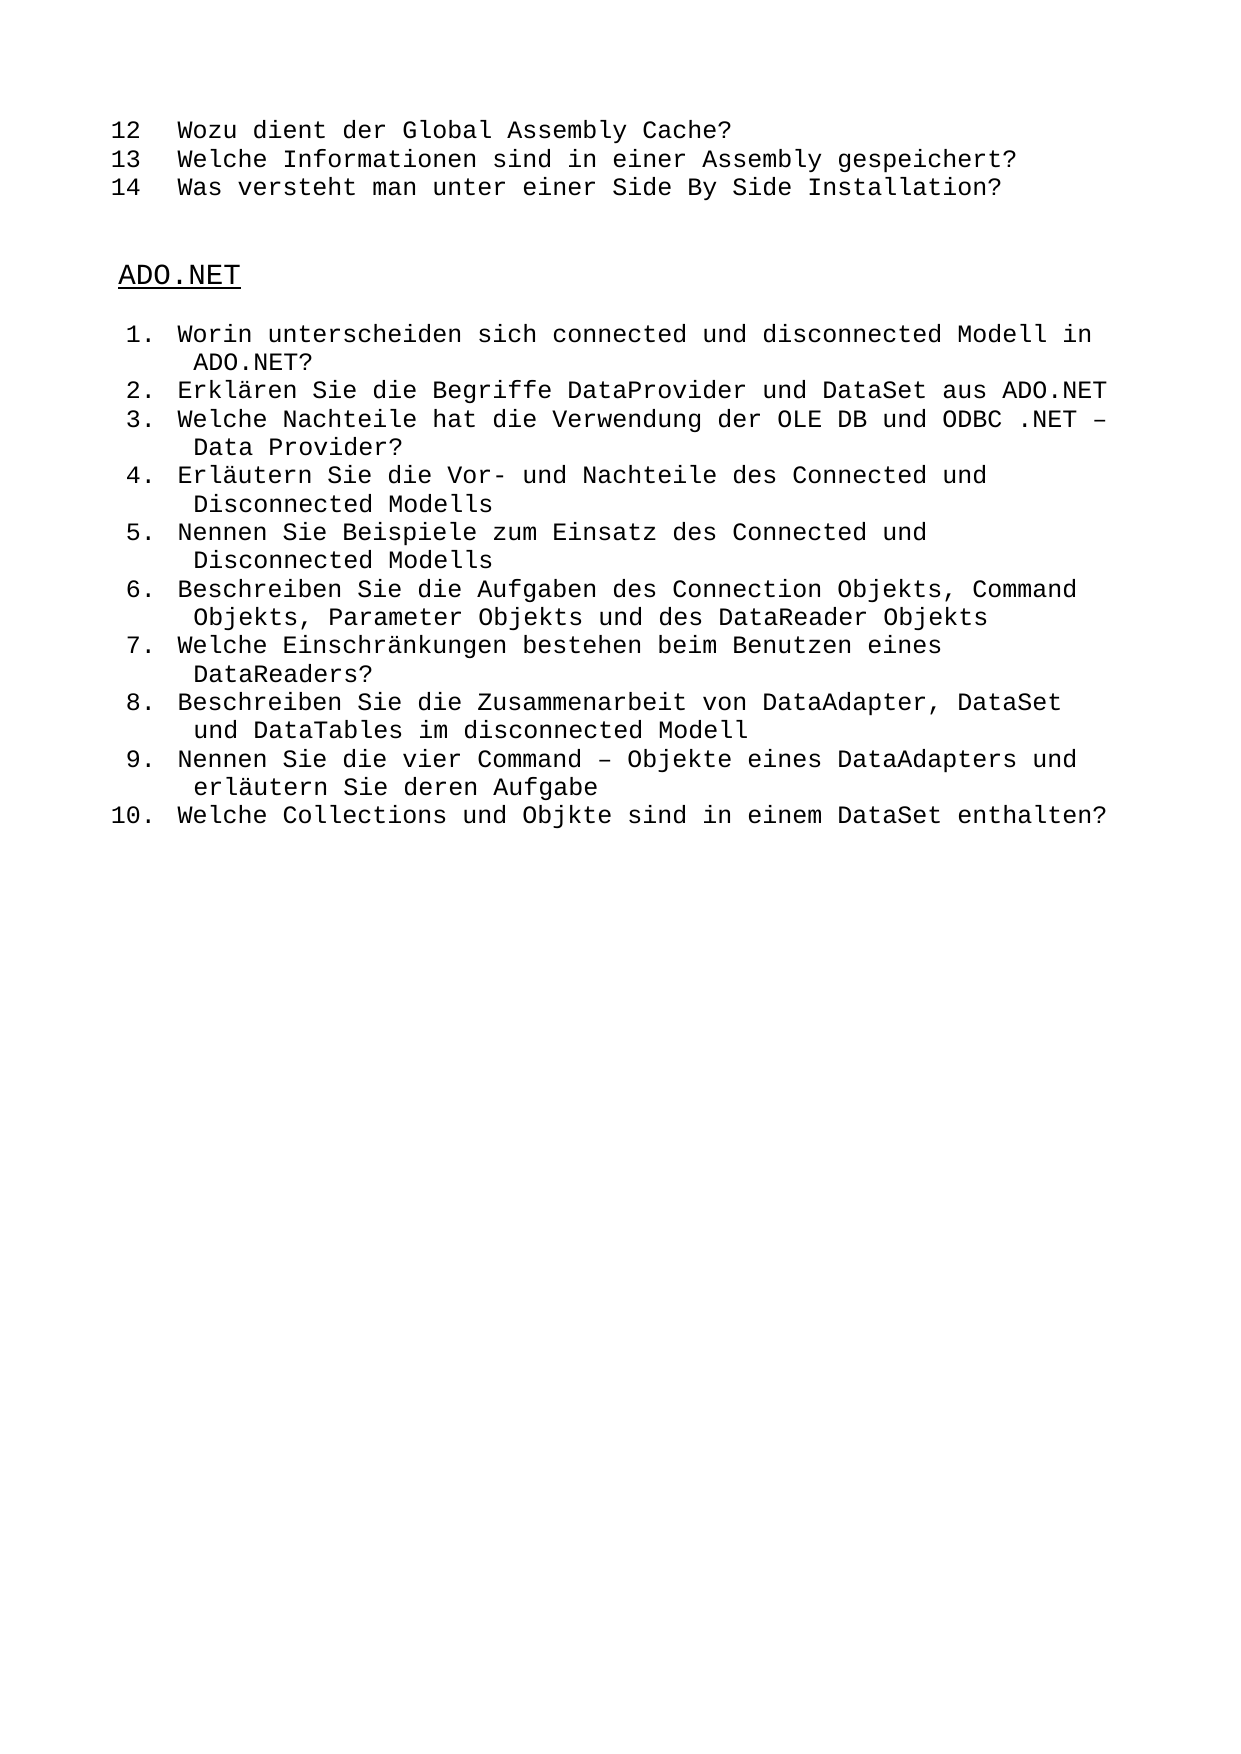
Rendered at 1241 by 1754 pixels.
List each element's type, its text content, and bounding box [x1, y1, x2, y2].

list Welche Collections und Objkte sind in einem DataSet enthalten? [156, 803, 1122, 831]
list Beschreiben Sie die Aufgaben des Connection Objekts, Command Objekts, Parameter Objekts und des DataReader Objekts [156, 576, 1122, 633]
list Beschreiben Sie die Zusammenarbeit von DataAdapter, DataSet und DataTables im disconnected Modell [156, 689, 1122, 746]
list Wozu dient der Global Assembly Cache? [156, 118, 1122, 146]
list Welche Nachteile hat die Verwendung der OLE DB und ODBC .NET – Data Provider? [156, 406, 1122, 463]
list Welche Einschränkungen bestehen beim Benutzen eines DataReaders? [156, 633, 1122, 689]
list Worin unterscheiden sich connected und disconnected Modell in ADO.NET? [156, 321, 1122, 378]
list Erklären Sie die Begriffe DataProvider und DataSet aus ADO.NET [156, 378, 1122, 406]
list Erläutern Sie die Vor- und Nachteile des Connected und Disconnected Modells [156, 463, 1122, 519]
list Welche Informationen sind in einer Assembly gespeichert? [156, 146, 1122, 175]
list Was versteht man unter einer Side By Side Installation? [156, 175, 1122, 203]
list Nennen Sie Beispiele zum Einsatz des Connected und Disconnected Modells [156, 519, 1122, 576]
list Nennen Sie die vier Command – Objekte eines DataAdapters und erläutern Sie deren Aufgabe [156, 746, 1122, 803]
text ADO.NET [118, 260, 1122, 293]
